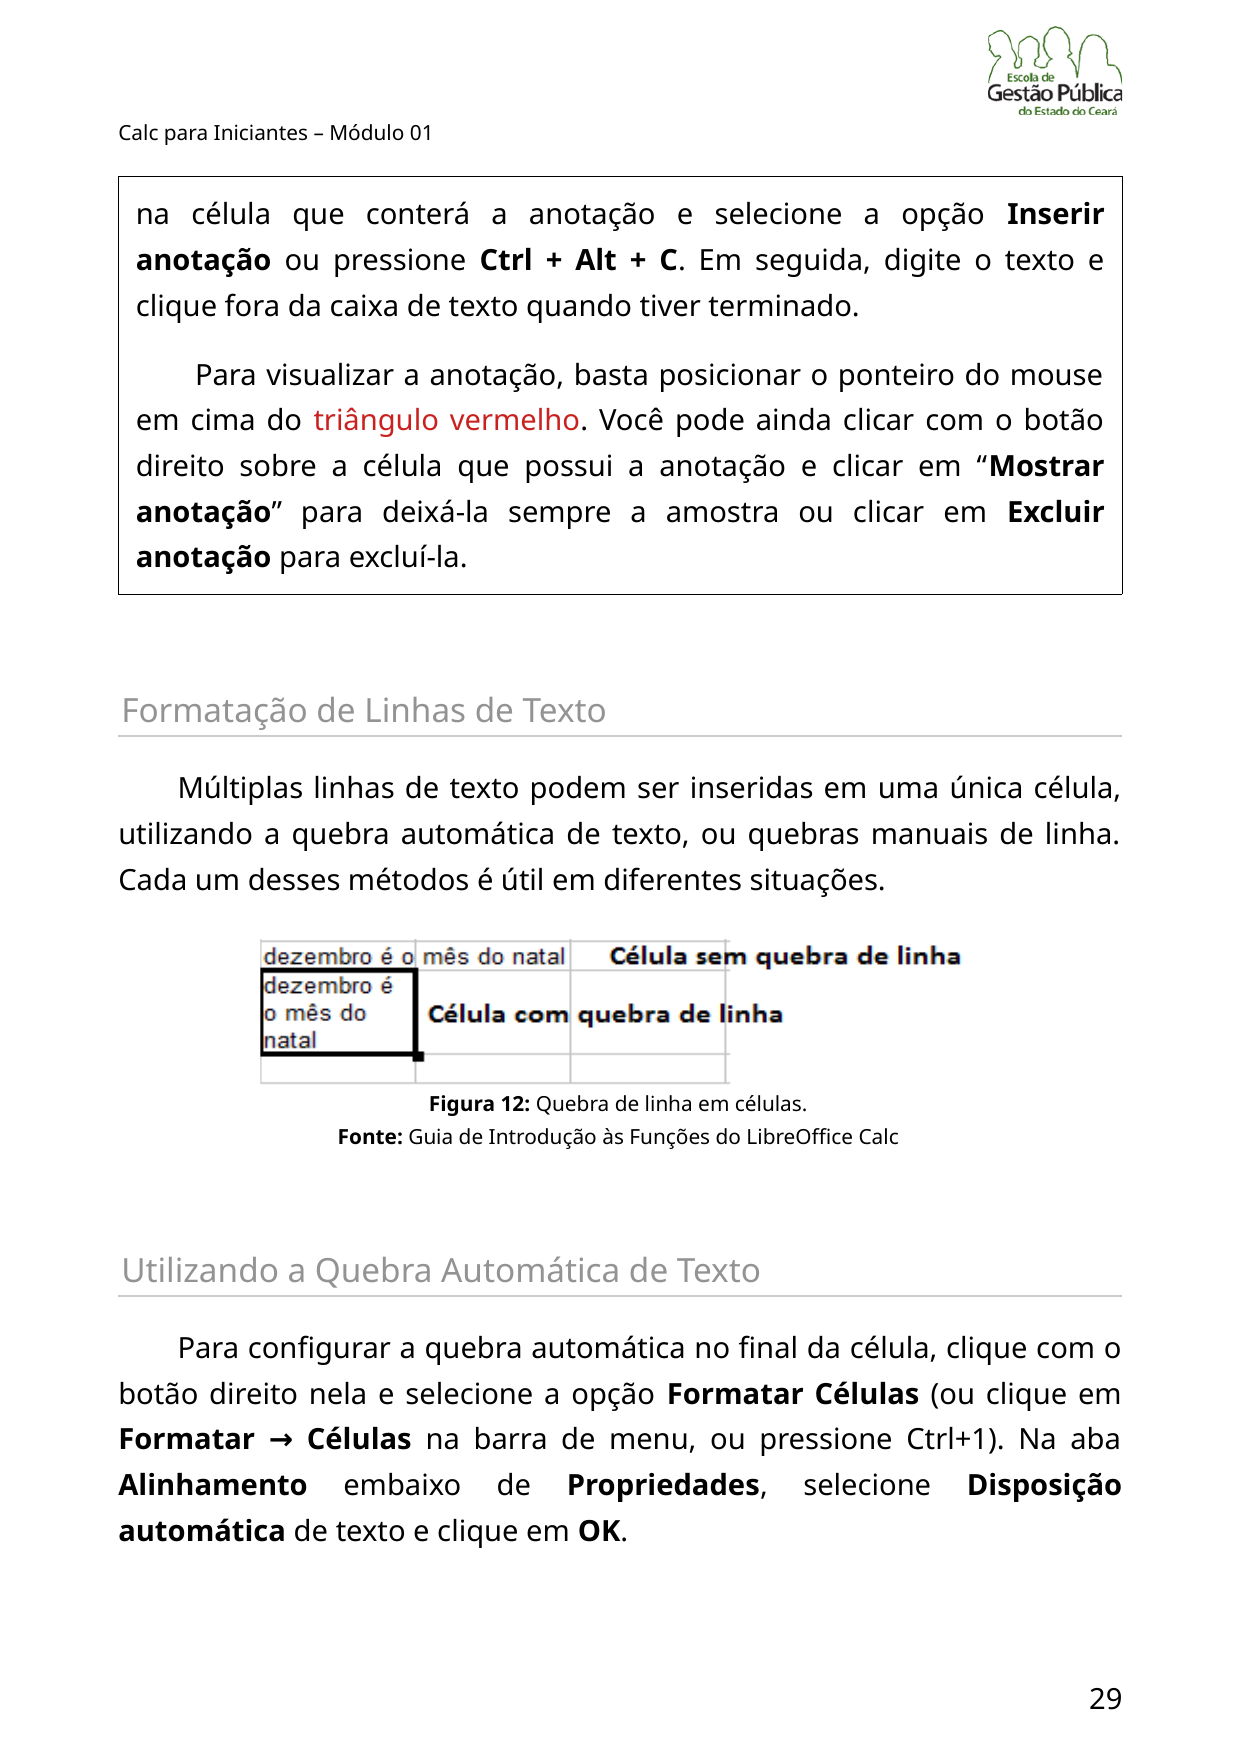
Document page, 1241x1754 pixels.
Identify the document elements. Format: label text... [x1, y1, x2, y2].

text Figura 12: Quebra de linha em células. Fonte: Guia de Introdução às Funções do LibreOffice Calc [252, 936, 984, 1150]
table_cell na célula que conterá a anotação e selecione a opção Inserir anotação ou pressione Ctrl + Alt + C. Em seguida, digite o texto e clique fora da caixa de texto quando tiver terminado. Para visualizar a anotação, basta posicionar o ponteiro do mouse em cima do triângulo vermelho. Você pode ainda clicar com o botão direito sobre a célula que possui a anotação e clicar em “Mostrar anotação” para deixá-la sempre a amostra ou clicar em Excluir anotação para excluí-la. [119, 177, 1122, 594]
text Para configurar a quebra automática no final da célula, clique com o botão direito nela e selecione a opção Formatar Células (ou clique em Formatar → Células na barra de menu, ou pressione Ctrl+1). Na aba Alinhamento embaixo de Propriedades, selecione Disposição automática de texto e clique em OK. [118, 1327, 1122, 1549]
subtitle Formatação de Linhas de Texto [118, 684, 1122, 735]
picture [260, 939, 964, 1086]
picture [118, 26, 1123, 115]
subtitle Utilizando a Quebra Automática de Texto [118, 1244, 1122, 1295]
text Múltiplas linhas de texto podem ser inseridas em uma única célula, utilizando a quebra automática de texto, ou quebras manuais de linha. Cada um desses métodos é útil em diferentes situações. [118, 767, 1122, 898]
